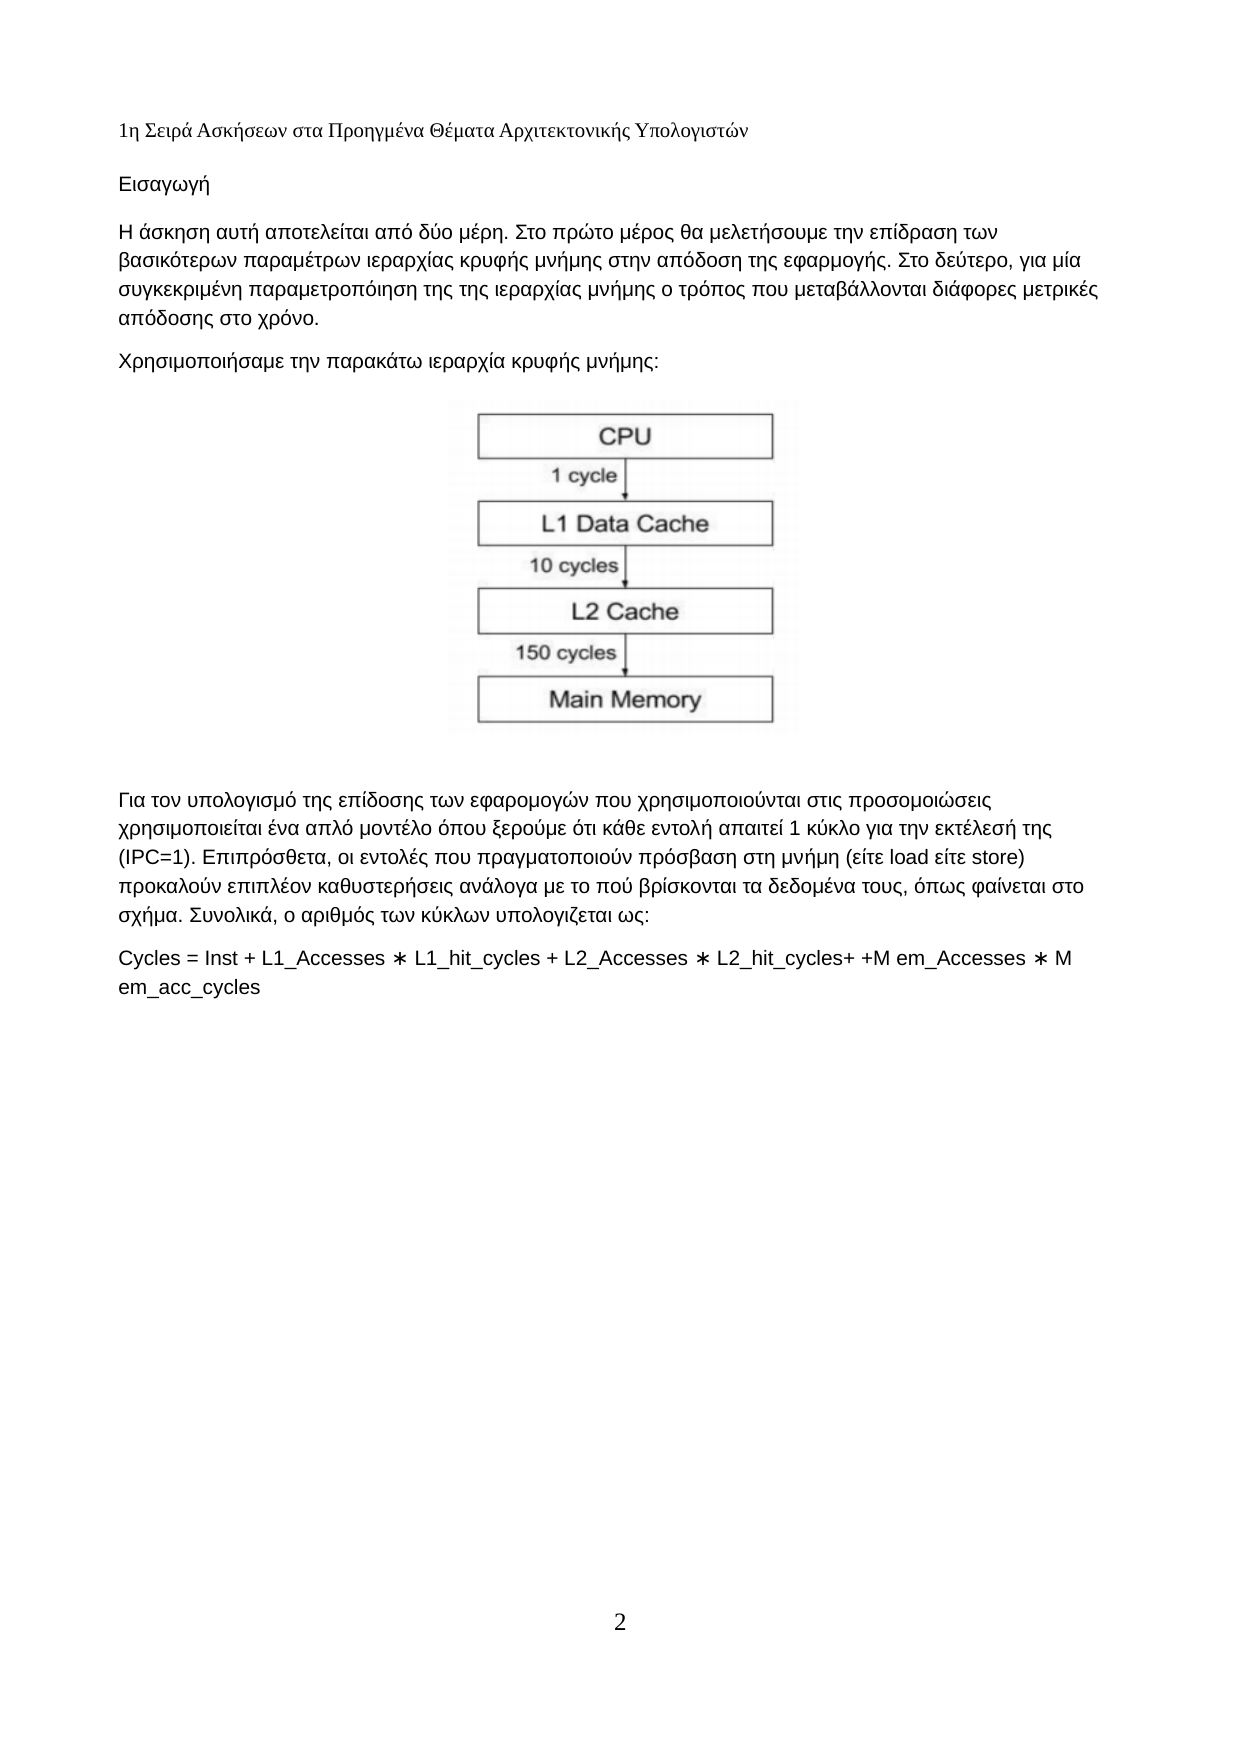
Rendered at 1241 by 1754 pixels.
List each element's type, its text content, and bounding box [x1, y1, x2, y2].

text Η άσκηση αυτή αποτελείται από δύο μέρη. Στο πρώτο μέρος θα μελετήσουμε την επίδραση των βασικότερων παραμέτρων ιεραρχίας κρυφής μνήμης στην απόδοση της εφαρμογής. Στο δεύτερο, για μία συγκεκριμένη παραμετροπόιηση της της ιεραρχίας μνήμης ο τρόπος που μεταβάλλονται διάφορες μετρικές απόδοσης στο χρόνο. [118, 219, 1122, 330]
text Για τον υπολογισμό της επίδοσης των εφαρομογών που χρησιμοποιούνται στις προσομοιώσεις χρησιμοποιείται ένα απλό μοντέλο όπου ξερούμε ότι κάθε εντολή απαιτεί 1 κύκλο για την εκτέλεσή της (IPC=1). Επιπρόσθετα, οι εντολές που πραγματοποιούν πρόσβαση στη μνήμη (είτε load είτε store) προκαλούν επιπλέον καθυστερήσεις ανάλογα με το πού βρίσκονται τα δεδομένα τους, όπως φαίνεται στο σχήμα. Συνολικά, ο αριθμός των κύκλων υπολογιζεται ως: [118, 787, 1122, 926]
text Cycles = Inst + L1_Accesses ∗ L1_hit_cycles + L2_Accesses ∗ L2_hit_cycles+ +M em_Accesses ∗ M em_acc_cycles [118, 946, 1122, 998]
picture [431, 392, 809, 740]
text Χρησιμοποιήσαμε την παρακάτω ιεραρχία κρυφής μνήμης: [118, 349, 1122, 373]
text Εισαγωγή [118, 172, 1122, 196]
